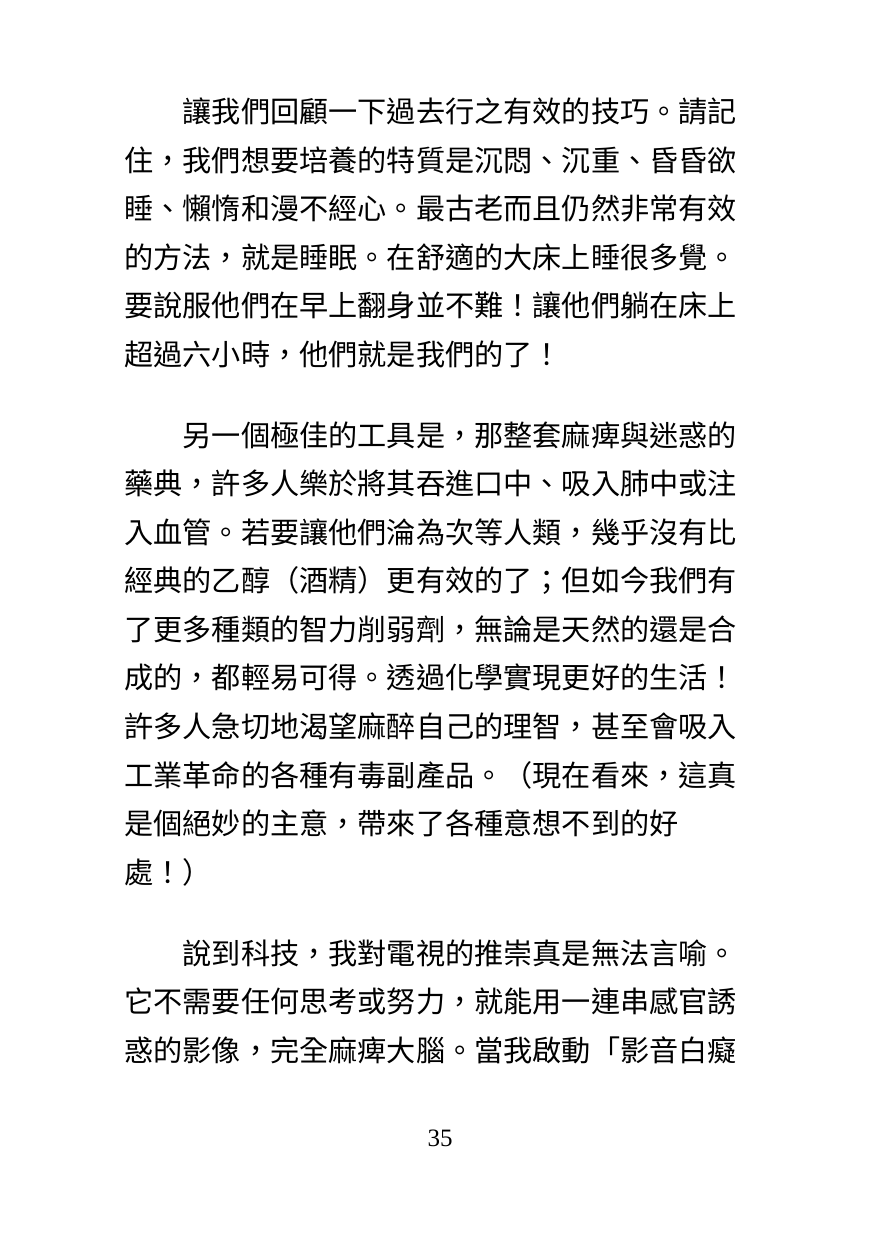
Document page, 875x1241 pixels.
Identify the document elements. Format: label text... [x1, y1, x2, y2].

text 另一個極佳的工具是，那整套麻痺與迷惑的藥典，許多人樂於將其吞進口中、吸入肺中或注入血管。若要讓他們淪為次等人類，幾乎沒有比經典的乙醇（酒精）更有效的了；但如今我們有了更多種類的智力削弱劑，無論是天然的還是合成的，都輕易可得。透過化學實現更好的生活！許多人急切地渴望麻醉自己的理智，甚至會吸入工業革命的各種有毒副產品。（現在看來，這真是個絕妙的主意，帶來了各種意想不到的好處！） [124, 412, 756, 891]
text 說到科技，我對電視的推崇真是無法言喻。它不需要任何思考或努力，就能用一連串感官誘惑的影像，完全麻痺大腦。當我啟動「影音白癡 [124, 930, 756, 1069]
text 讓我們回顧一下過去行之有效的技巧。請記住，我們想要培養的特質是沉悶、沉重、昏昏欲睡、懶惰和漫不經心。最古老而且仍然非常有效的方法，就是睡眠。在舒適的大床上睡很多覺。要說服他們在早上翻身並不難！讓他們躺在床上超過六小時，他們就是我們的了！ [124, 88, 756, 373]
